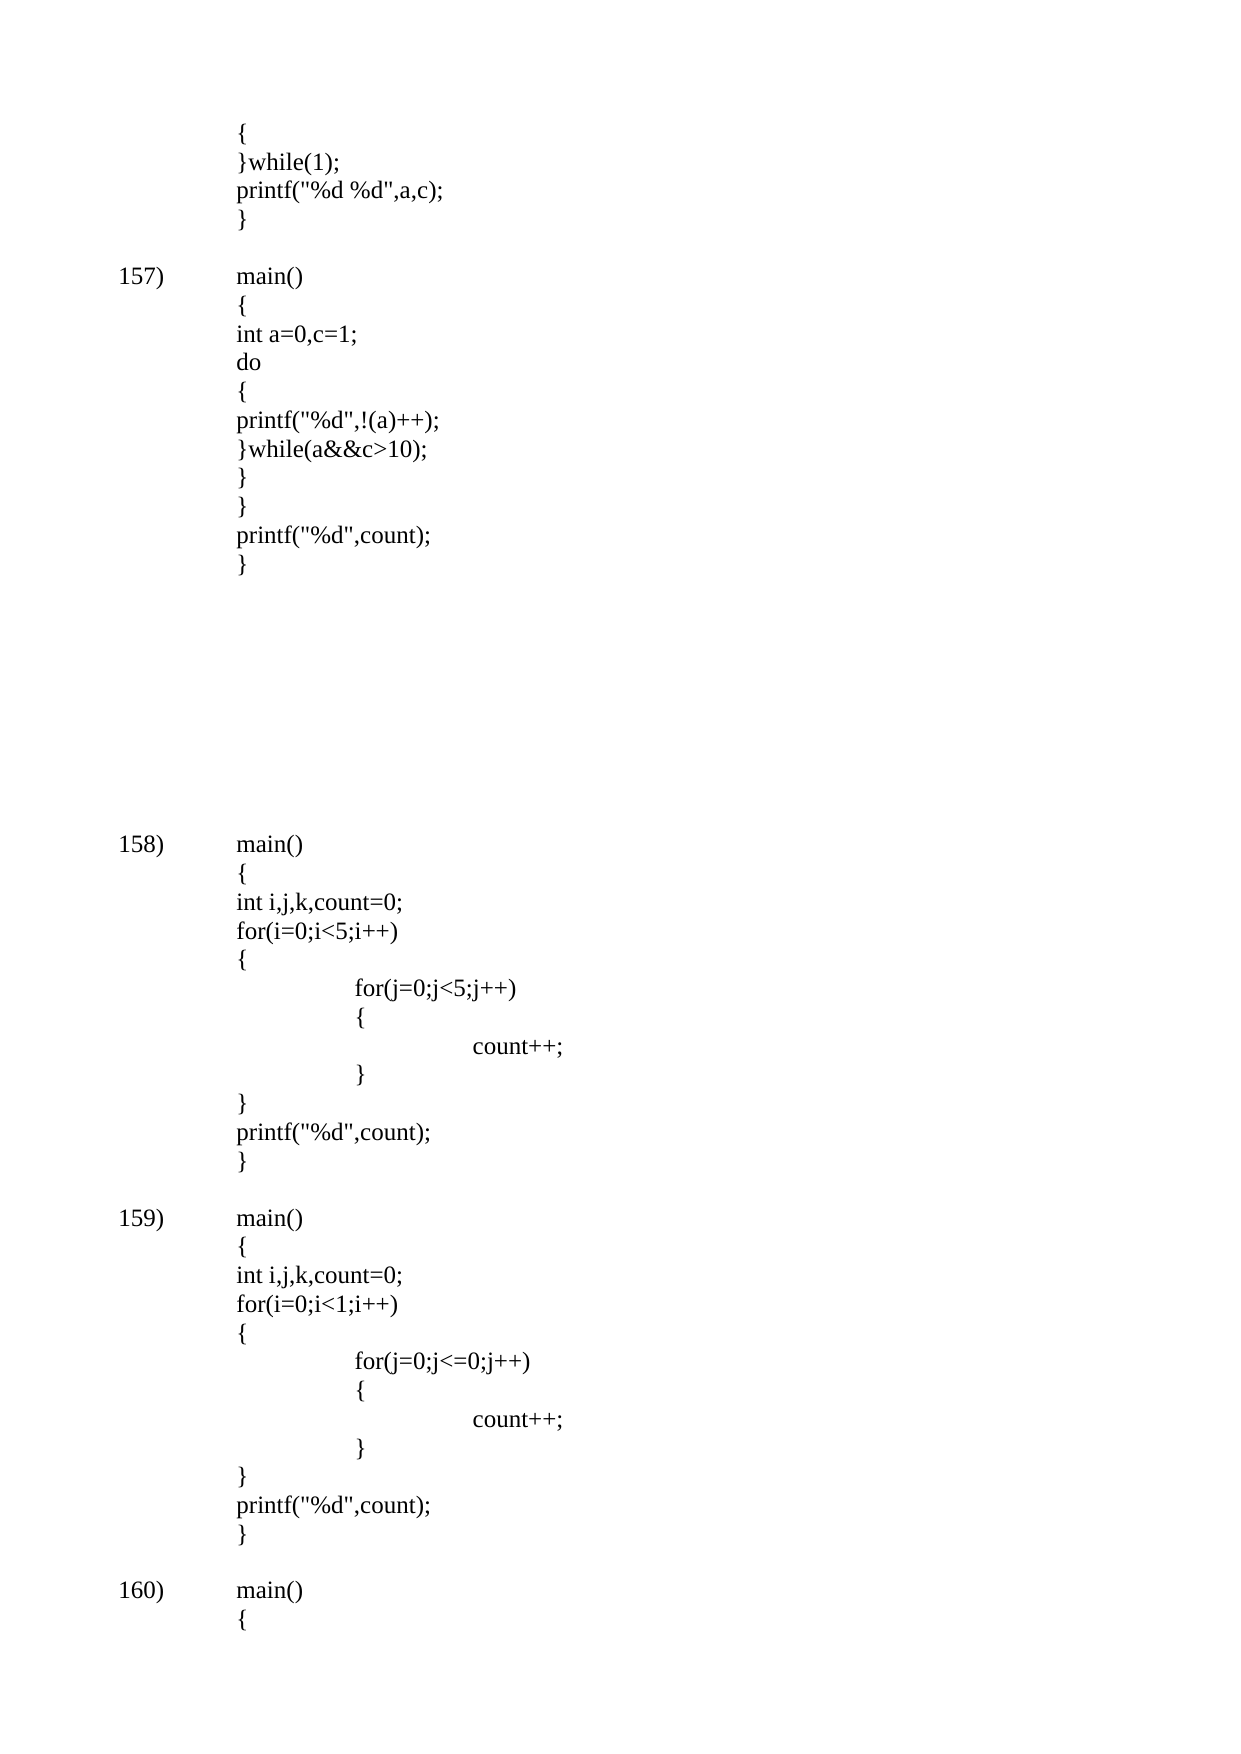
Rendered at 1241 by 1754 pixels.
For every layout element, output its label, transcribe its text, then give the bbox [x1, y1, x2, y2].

text }while(1); [118, 147, 1122, 176]
text 159) main() [118, 1203, 1122, 1231]
text int i,j,k,count=0; [118, 1260, 1122, 1289]
text { [118, 1375, 1122, 1404]
text 157) main() [118, 261, 1122, 290]
text } [118, 1461, 1122, 1490]
text } [118, 204, 1122, 233]
text for(j=0;j<=0;j++) [118, 1346, 1122, 1375]
text } [118, 1519, 1122, 1548]
text printf("%d %d",a,c); [118, 176, 1122, 204]
text 160) main() [118, 1576, 1122, 1604]
text 158) main() [118, 829, 1122, 858]
text do [118, 347, 1122, 376]
text int i,j,k,count=0; [118, 887, 1122, 916]
text { [118, 376, 1122, 405]
text } [118, 1088, 1122, 1117]
text { [118, 118, 1122, 147]
text } [118, 1059, 1122, 1088]
text }while(a&&c>10); [118, 434, 1122, 462]
text int a=0,c=1; [118, 319, 1122, 347]
text } [118, 549, 1122, 577]
text { [118, 1002, 1122, 1031]
text { [118, 290, 1122, 319]
text printf("%d",!(a)++); [118, 405, 1122, 434]
text } [118, 462, 1122, 491]
text for(i=0;i<1;i++) [118, 1289, 1122, 1318]
text count++; [118, 1404, 1122, 1433]
text { [118, 1318, 1122, 1346]
text } [118, 1146, 1122, 1174]
text { [118, 1604, 1122, 1633]
text } [118, 1433, 1122, 1461]
text { [118, 1231, 1122, 1260]
text { [118, 858, 1122, 887]
text for(j=0;j<5;j++) [118, 973, 1122, 1002]
text printf("%d",count); [118, 1117, 1122, 1146]
text printf("%d",count); [118, 1490, 1122, 1519]
text count++; [118, 1031, 1122, 1059]
text { [118, 944, 1122, 973]
text } [118, 491, 1122, 520]
text for(i=0;i<5;i++) [118, 916, 1122, 944]
text printf("%d",count); [118, 520, 1122, 549]
